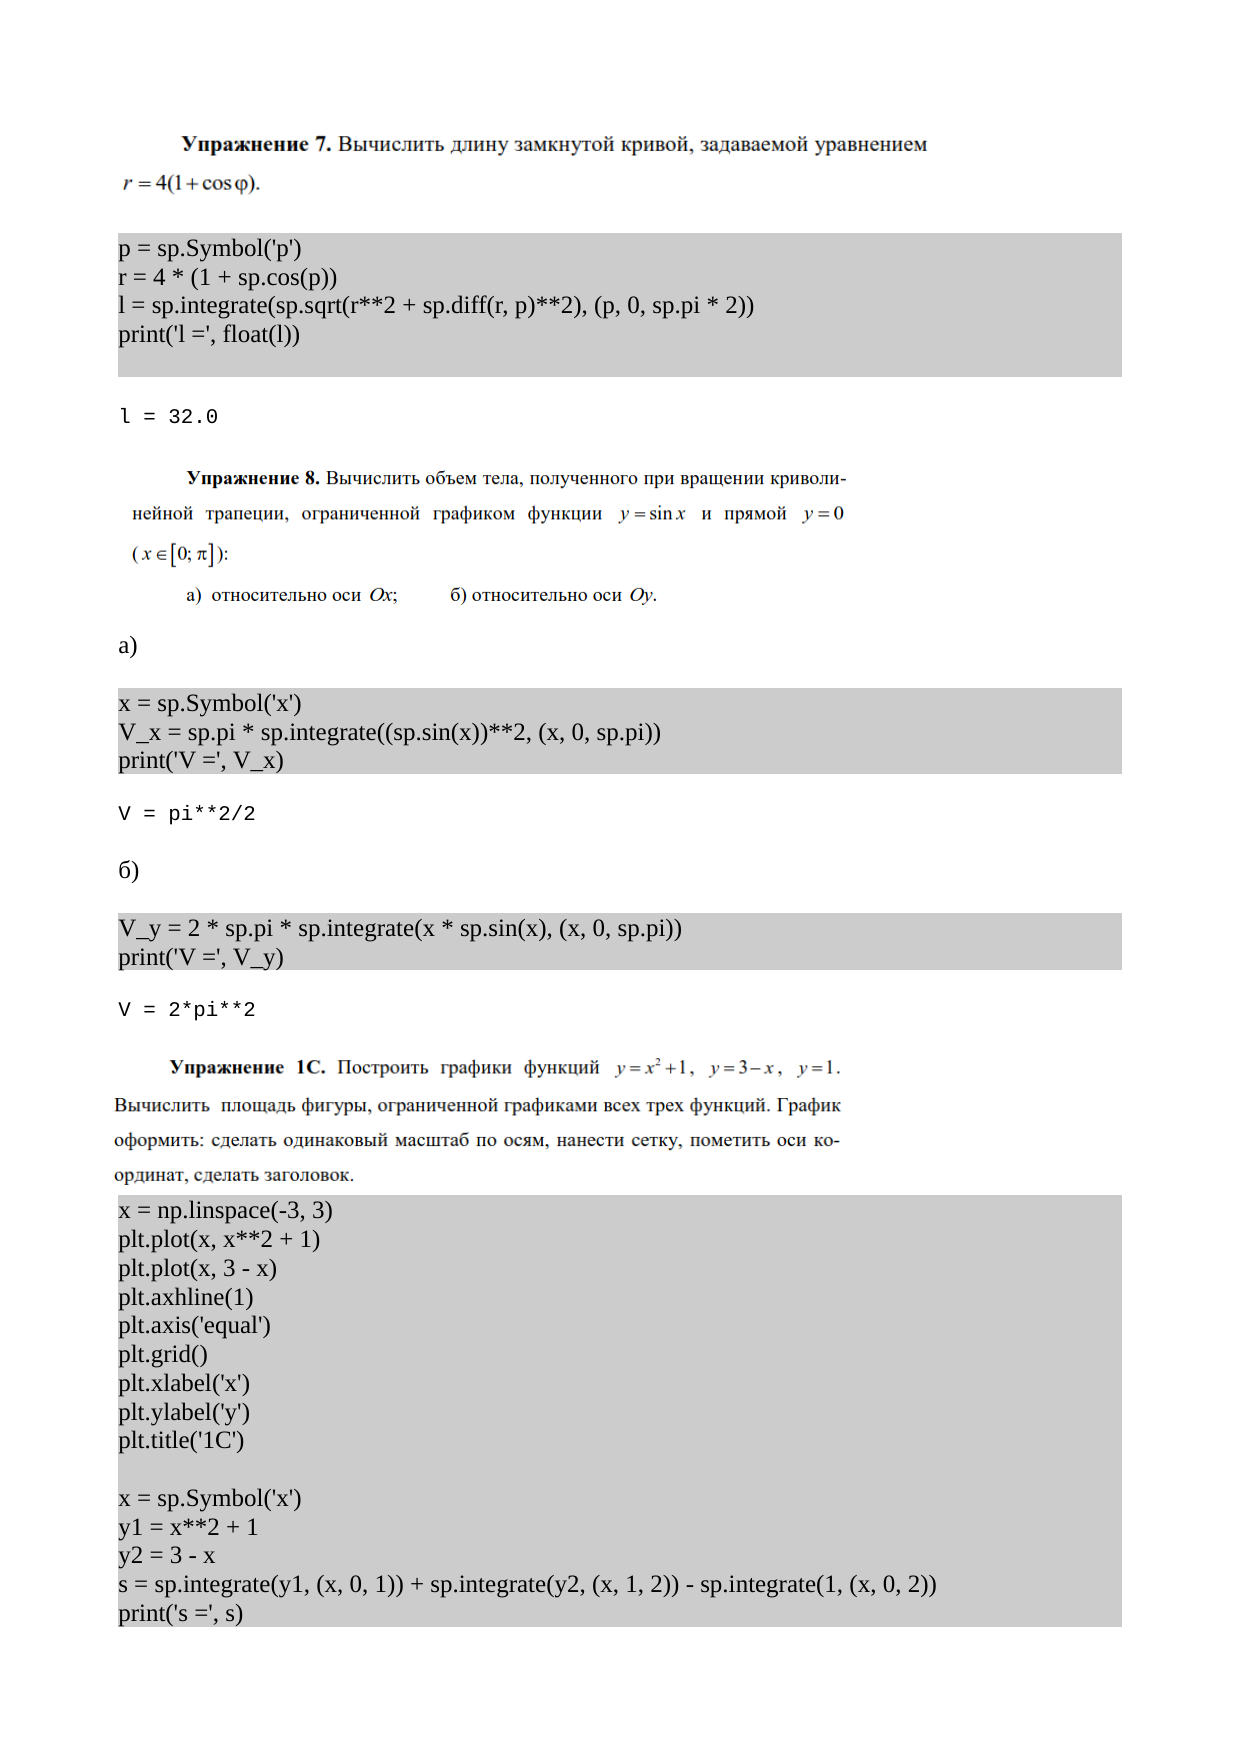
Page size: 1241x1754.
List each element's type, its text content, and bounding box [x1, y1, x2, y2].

text V = pi**2/2 [118, 803, 1122, 827]
text plt.axis('equal') [118, 1310, 1122, 1339]
text plt.xlabel('x') [118, 1368, 1122, 1397]
text plt.title('1C') [118, 1425, 1122, 1454]
text x = sp.Symbol('x') [118, 688, 1122, 717]
picture [125, 458, 855, 607]
text x = np.linspace(-3, 3) [118, 1195, 1122, 1224]
text V = 2*pi**2 [118, 999, 1122, 1023]
text plt.axhline(1) [118, 1282, 1122, 1310]
text print('V =', V_x) [118, 746, 1122, 774]
text p = sp.Symbol('p') [118, 233, 1122, 262]
text print('l =', float(l)) [118, 319, 1122, 348]
text plt.grid() [118, 1339, 1122, 1368]
text print('s =', s) [118, 1598, 1122, 1627]
text print('V =', V_y) [118, 942, 1122, 970]
text s = sp.integrate(y1, (x, 0, 1)) + sp.integrate(y2, (x, 1, 2)) - sp.integrate(1, (x, 0, 2)) [118, 1569, 1122, 1598]
text б) [118, 855, 1122, 884]
text r = 4 * (1 + sp.cos(p)) [118, 262, 1122, 291]
text V_y = 2 * sp.pi * sp.integrate(x * sp.sin(x), (x, 0, sp.pi)) [118, 913, 1122, 942]
text plt.plot(x, 3 - x) [118, 1253, 1122, 1282]
text a) [118, 631, 1122, 659]
picture [114, 118, 936, 200]
text y2 = 3 - x [118, 1540, 1122, 1569]
text plt.ylabel('y') [118, 1397, 1122, 1425]
picture [112, 1051, 849, 1186]
text plt.plot(x, x**2 + 1) [118, 1224, 1122, 1253]
text y1 = x**2 + 1 [118, 1512, 1122, 1540]
text x = sp.Symbol('x') [118, 1483, 1122, 1512]
text l = 32.0 [118, 406, 1122, 429]
text V_x = sp.pi * sp.integrate((sp.sin(x))**2, (x, 0, sp.pi)) [118, 717, 1122, 746]
text l = sp.integrate(sp.sqrt(r**2 + sp.diff(r, p)**2), (p, 0, sp.pi * 2)) [118, 291, 1122, 319]
